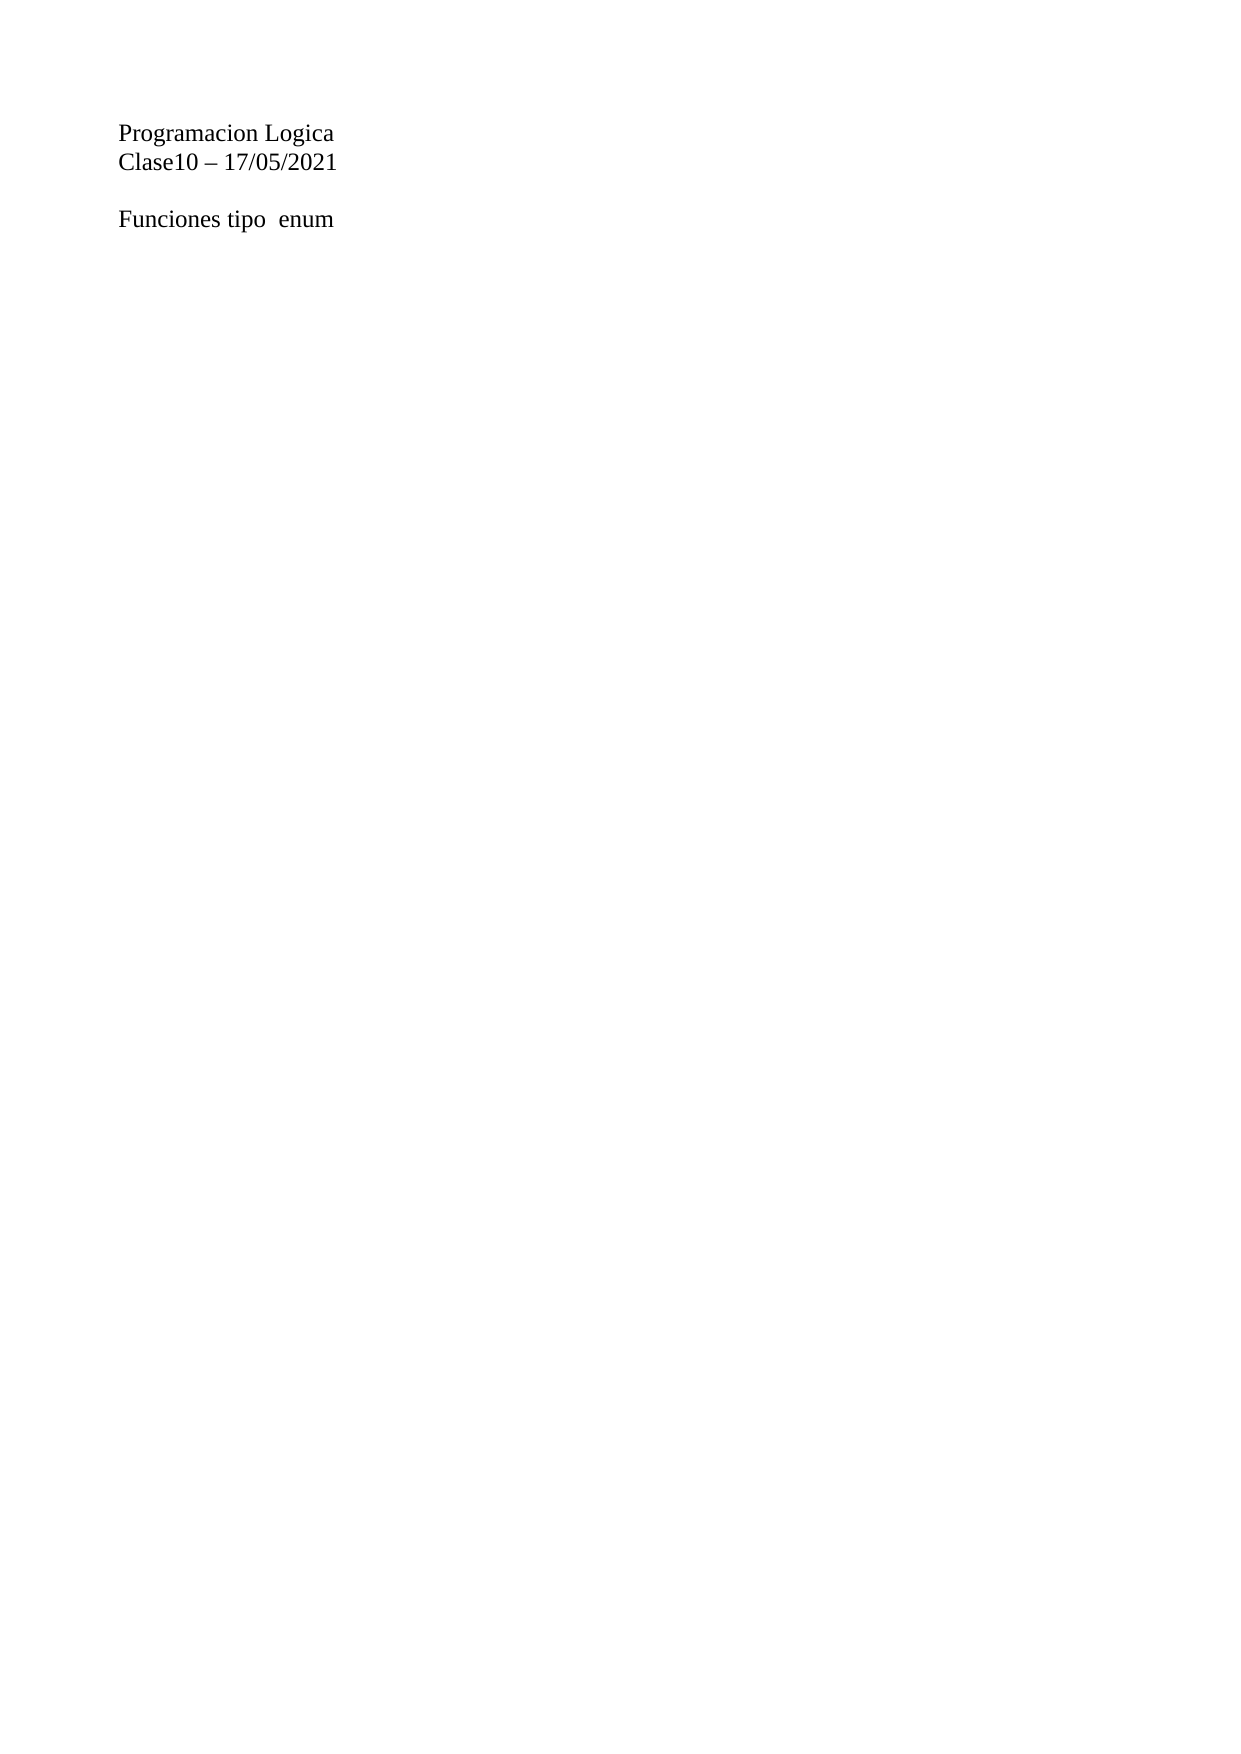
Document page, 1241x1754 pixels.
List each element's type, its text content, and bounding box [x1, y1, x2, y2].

text Programacion Logica [118, 118, 1122, 147]
text Funciones tipo enum [118, 204, 1122, 233]
text Clase10 – 17/05/2021 [118, 147, 1122, 176]
